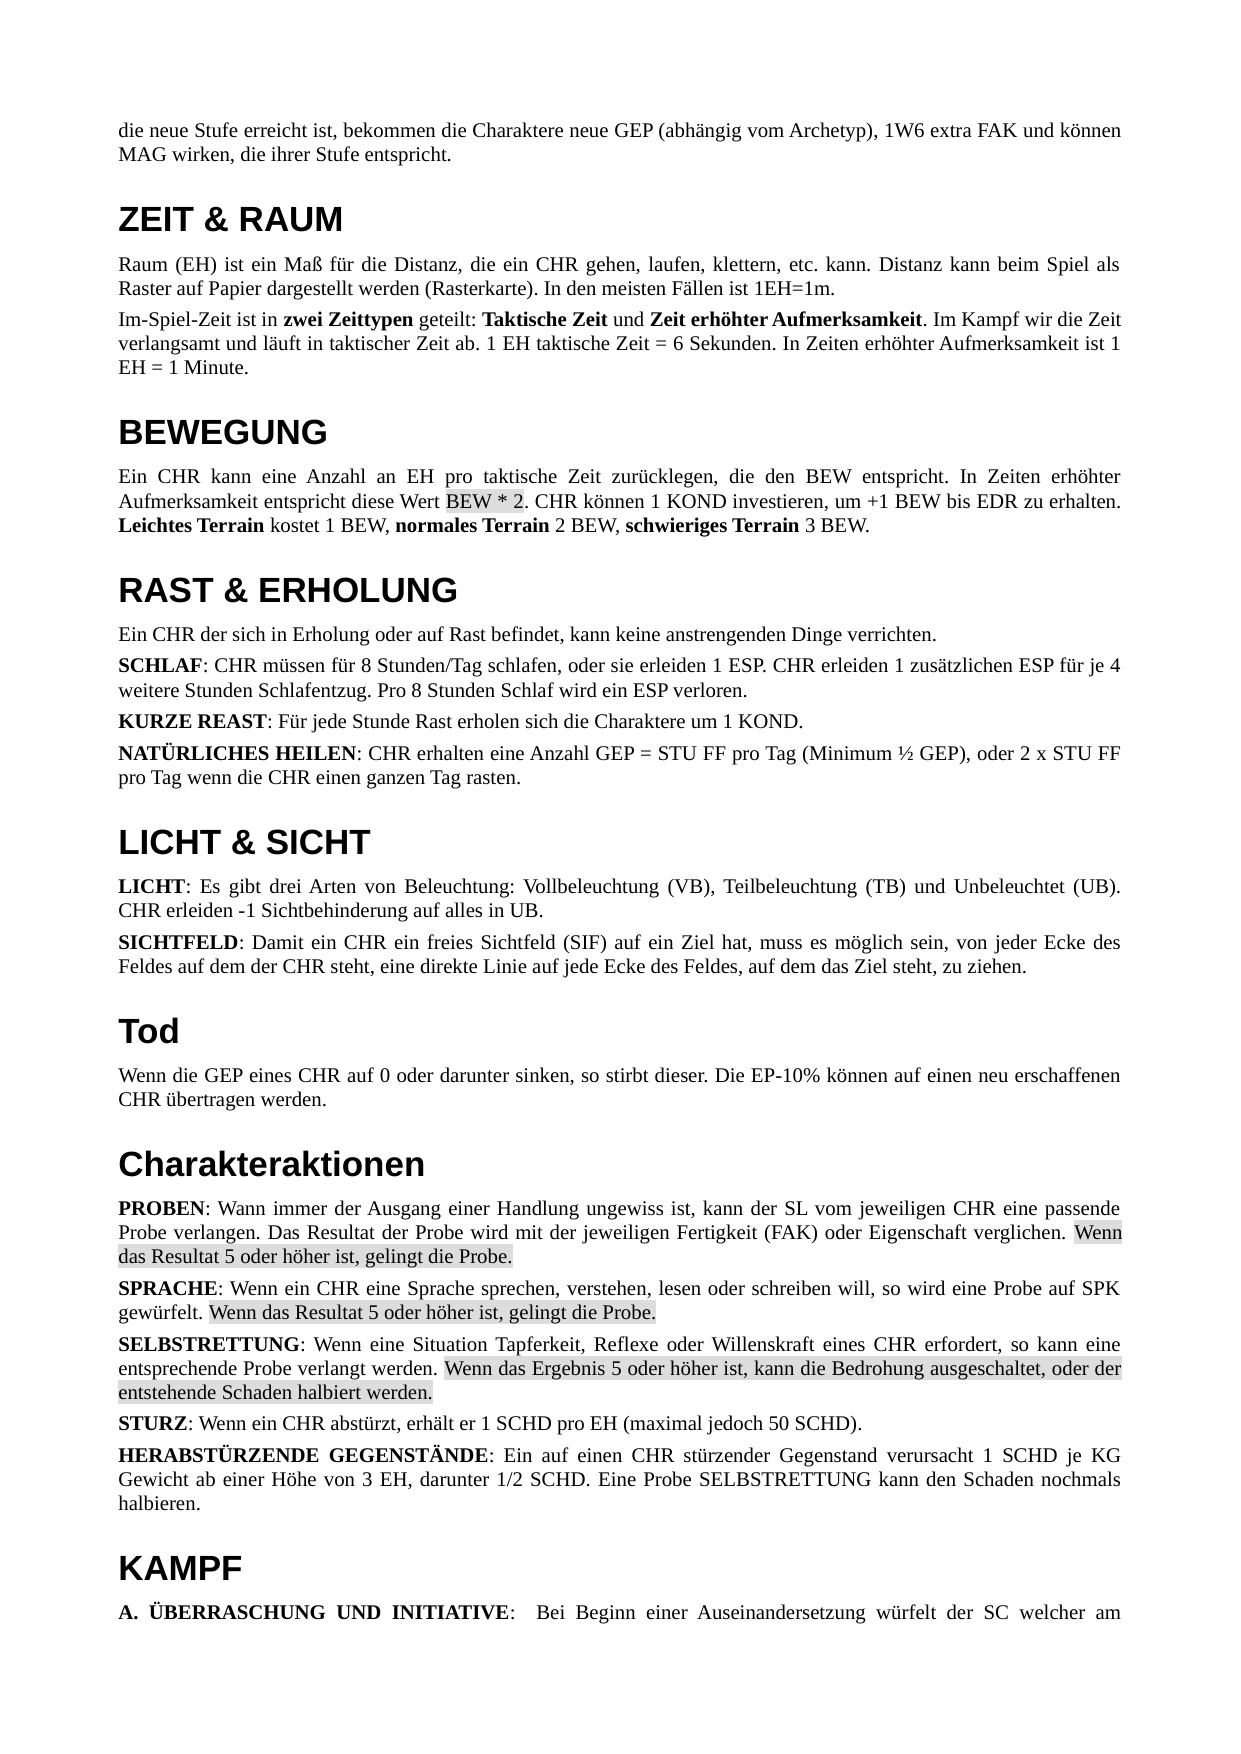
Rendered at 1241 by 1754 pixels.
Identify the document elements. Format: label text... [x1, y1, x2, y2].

subtitle Charakteraktionen [118, 1143, 1122, 1184]
text PROBEN: Wann immer der Ausgang einer Handlung ungewiss ist, kann der SL vom jeweiligen CHR eine passende Probe verlangen. Das Resultat der Probe wird mit der jeweiligen Fertigkeit (FAK) oder Eigenschaft verglichen. Wenn das Resultat 5 oder höher ist, gelingt die Probe. [118, 1196, 1122, 1268]
text A. ÜBERRASCHUNG UND INITIATIVE: Bei Beginn einer Auseinandersetzung würfelt der SC welcher am [118, 1600, 1122, 1624]
text LICHT: Es gibt drei Arten von Beleuchtung: Vollbeleuchtung (VB), Teilbeleuchtung (TB) und Unbeleuchtet (UB). CHR erleiden -1 Sichtbehinderung auf alles in UB. [118, 874, 1122, 922]
text SCHLAF: CHR müssen für 8 Stunden/Tag schlafen, oder sie erleiden 1 ESP. CHR erleiden 1 zusätzlichen ESP für je 4 weitere Stunden Schlafentzug. Pro 8 Stunden Schlaf wird ein ESP verloren. [118, 653, 1122, 702]
text SELBSTRETTUNG: Wenn eine Situation Tapferkeit, Reflexe oder Willenskraft eines CHR erfordert, so kann eine entsprechende Probe verlangt werden. Wenn das Ergebnis 5 oder höher ist, kann die Bedrohung ausgeschaltet, oder der entstehende Schaden halbiert werden. [118, 1332, 1122, 1404]
subtitle LICHT & SICHT [118, 821, 1122, 861]
text Im-Spiel-Zeit ist in zwei Zeittypen geteilt: Taktische Zeit und Zeit erhöhter Aufmerksamkeit. Im Kampf wir die Zeit verlangsamt und läuft in taktischer Zeit ab. 1 EH taktische Zeit = 6 Sekunden. In Zeiten erhöhter Aufmerksamkeit ist 1 EH = 1 Minute. [118, 307, 1122, 379]
subtitle Tod [118, 1010, 1122, 1050]
text Ein CHR kann eine Anzahl an EH pro taktische Zeit zurücklegen, die den BEW entspricht. In Zeiten erhöhter Aufmerksamkeit entspricht diese Wert BEW * 2. CHR können 1 KOND investieren, um +1 BEW bis EDR zu erhalten. Leichtes Terrain kostet 1 BEW, normales Terrain 2 BEW, schwieriges Terrain 3 BEW. [118, 464, 1122, 537]
text NATÜRLICHES HEILEN: CHR erhalten eine Anzahl GEP = STU FF pro Tag (Minimum ½ GEP), oder 2 x STU FF pro Tag wenn die CHR einen ganzen Tag rasten. [118, 741, 1122, 789]
text KURZE REAST: Für jede Stunde Rast erholen sich die Charaktere um 1 KOND. [118, 709, 1122, 733]
text SPRACHE: Wenn ein CHR eine Sprache sprechen, verstehen, lesen oder schreiben will, so wird eine Probe auf SPK gewürfelt. Wenn das Resultat 5 oder höher ist, gelingt die Probe. [118, 1276, 1122, 1324]
text Ein CHR der sich in Erholung oder auf Rast befindet, kann keine anstrengenden Dinge verrichten. [118, 622, 1122, 646]
text Wenn die GEP eines CHR auf 0 oder darunter sinken, so stirbt dieser. Die EP-10% können auf einen neu erschaffenen CHR übertragen werden. [118, 1063, 1122, 1111]
text SICHTFELD: Damit ein CHR ein freies Sichtfeld (SIF) auf ein Ziel hat, muss es möglich sein, von jeder Ecke des Feldes auf dem der CHR steht, eine direkte Linie auf jede Ecke des Feldes, auf dem das Ziel steht, zu ziehen. [118, 929, 1122, 978]
subtitle BEWEGUNG [118, 412, 1122, 452]
text die neue Stufe erreicht ist, bekommen die Charaktere neue GEP (abhängig vom Archetyp), 1W6 extra FAK und können MAG wirken, die ihrer Stufe entspricht. [118, 118, 1122, 166]
subtitle RAST & ERHOLUNG [118, 569, 1122, 609]
text STURZ: Wenn ein CHR abstürzt, erhält er 1 SCHD pro EH (maximal jedoch 50 SCHD). [118, 1411, 1122, 1435]
text Raum (EH) ist ein Maß für die Distanz, die ein CHR gehen, laufen, klettern, etc. kann. Distanz kann beim Spiel als Raster auf Papier dargestellt werden (Rasterkarte). In den meisten Fällen ist 1EH=1m. [118, 251, 1122, 299]
subtitle KAMPF [118, 1547, 1122, 1588]
text HERABSTÜRZENDE GEGENSTÄNDE: Ein auf einen CHR stürzender Gegenstand verursacht 1 SCHD je KG Gewicht ab einer Höhe von 3 EH, darunter 1/2 SCHD. Eine Probe SELBSTRETTUNG kann den Schaden nochmals halbieren. [118, 1443, 1122, 1515]
subtitle ZEIT & RAUM [118, 199, 1122, 239]
